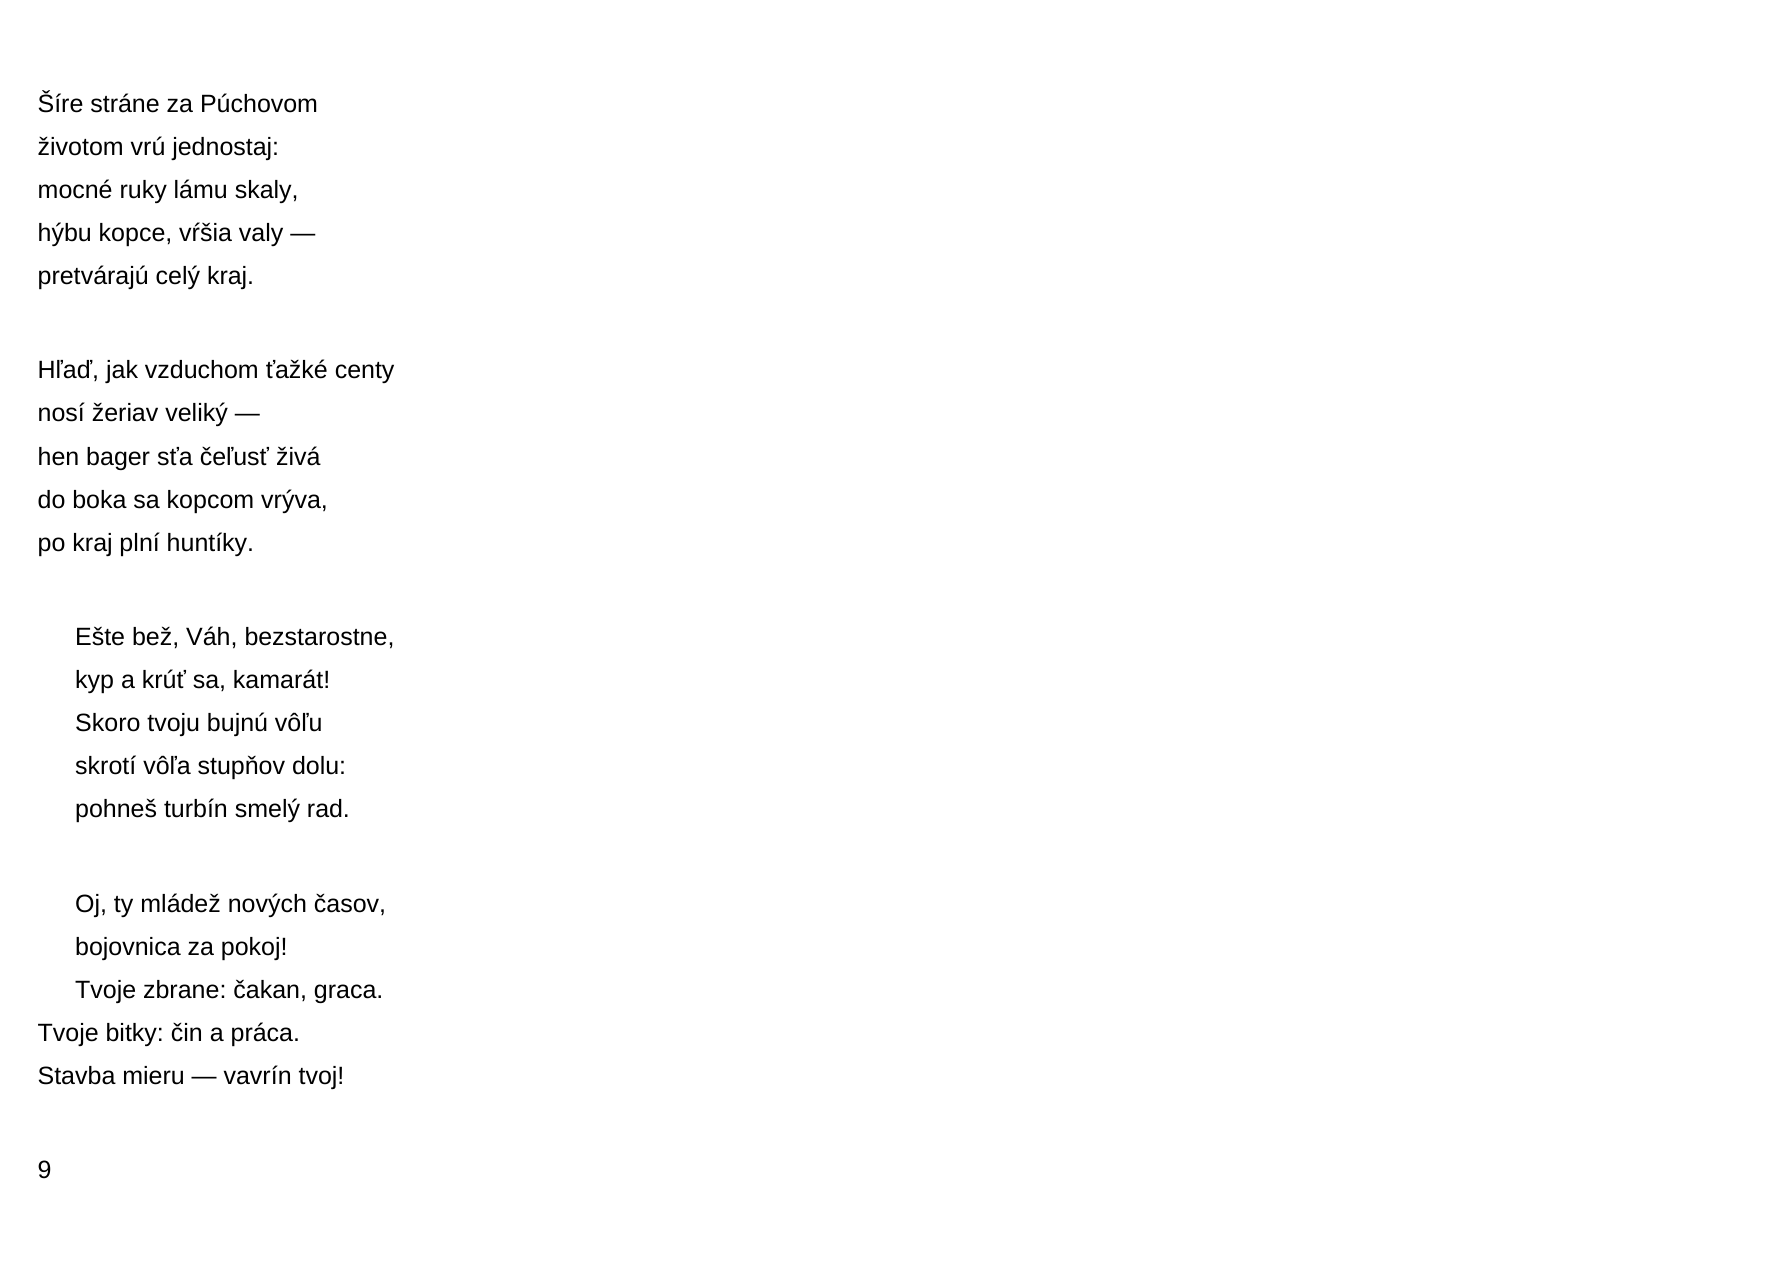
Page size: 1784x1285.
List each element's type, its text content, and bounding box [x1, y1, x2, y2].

text hýbu kopce, vŕšia valy — [37, 218, 1130, 247]
text hen bager sťa čeľusť živá [37, 441, 1130, 470]
text životom vrú jednostaj: [37, 132, 1130, 160]
text pohneš turbín smelý rad. [37, 794, 1130, 823]
text bojovnica za pokoj! [37, 932, 1130, 960]
text Ešte bež, Váh, bezstarostne, [37, 622, 1130, 651]
text Tvoje zbrane: čakan, graca. [37, 975, 1130, 1003]
text mocné ruky lámu skaly, [37, 175, 1130, 203]
text 9 [37, 1155, 1130, 1184]
text pretvárajú celý kraj. [37, 261, 1130, 290]
text Stavba mieru — vavrín tvoj! [37, 1061, 1130, 1090]
text Šíre stráne za Púchovom [37, 88, 1130, 117]
text Tvoje bitky: čin a práca. [37, 1018, 1130, 1047]
text Oj, ty mládež nových časov, [37, 888, 1130, 917]
text kyp a krúť sa, kamarát! [37, 665, 1130, 694]
text skrotí vôľa stupňov dolu: [37, 751, 1130, 780]
text po kraj plní huntíky. [37, 528, 1130, 556]
text do boka sa kopcom vrýva, [37, 484, 1130, 513]
text Hľaď, jak vzduchom ťažké centy [37, 355, 1130, 384]
text Skoro tvoju bujnú vôľu [37, 708, 1130, 737]
text nosí žeriav veliký — [37, 398, 1130, 427]
